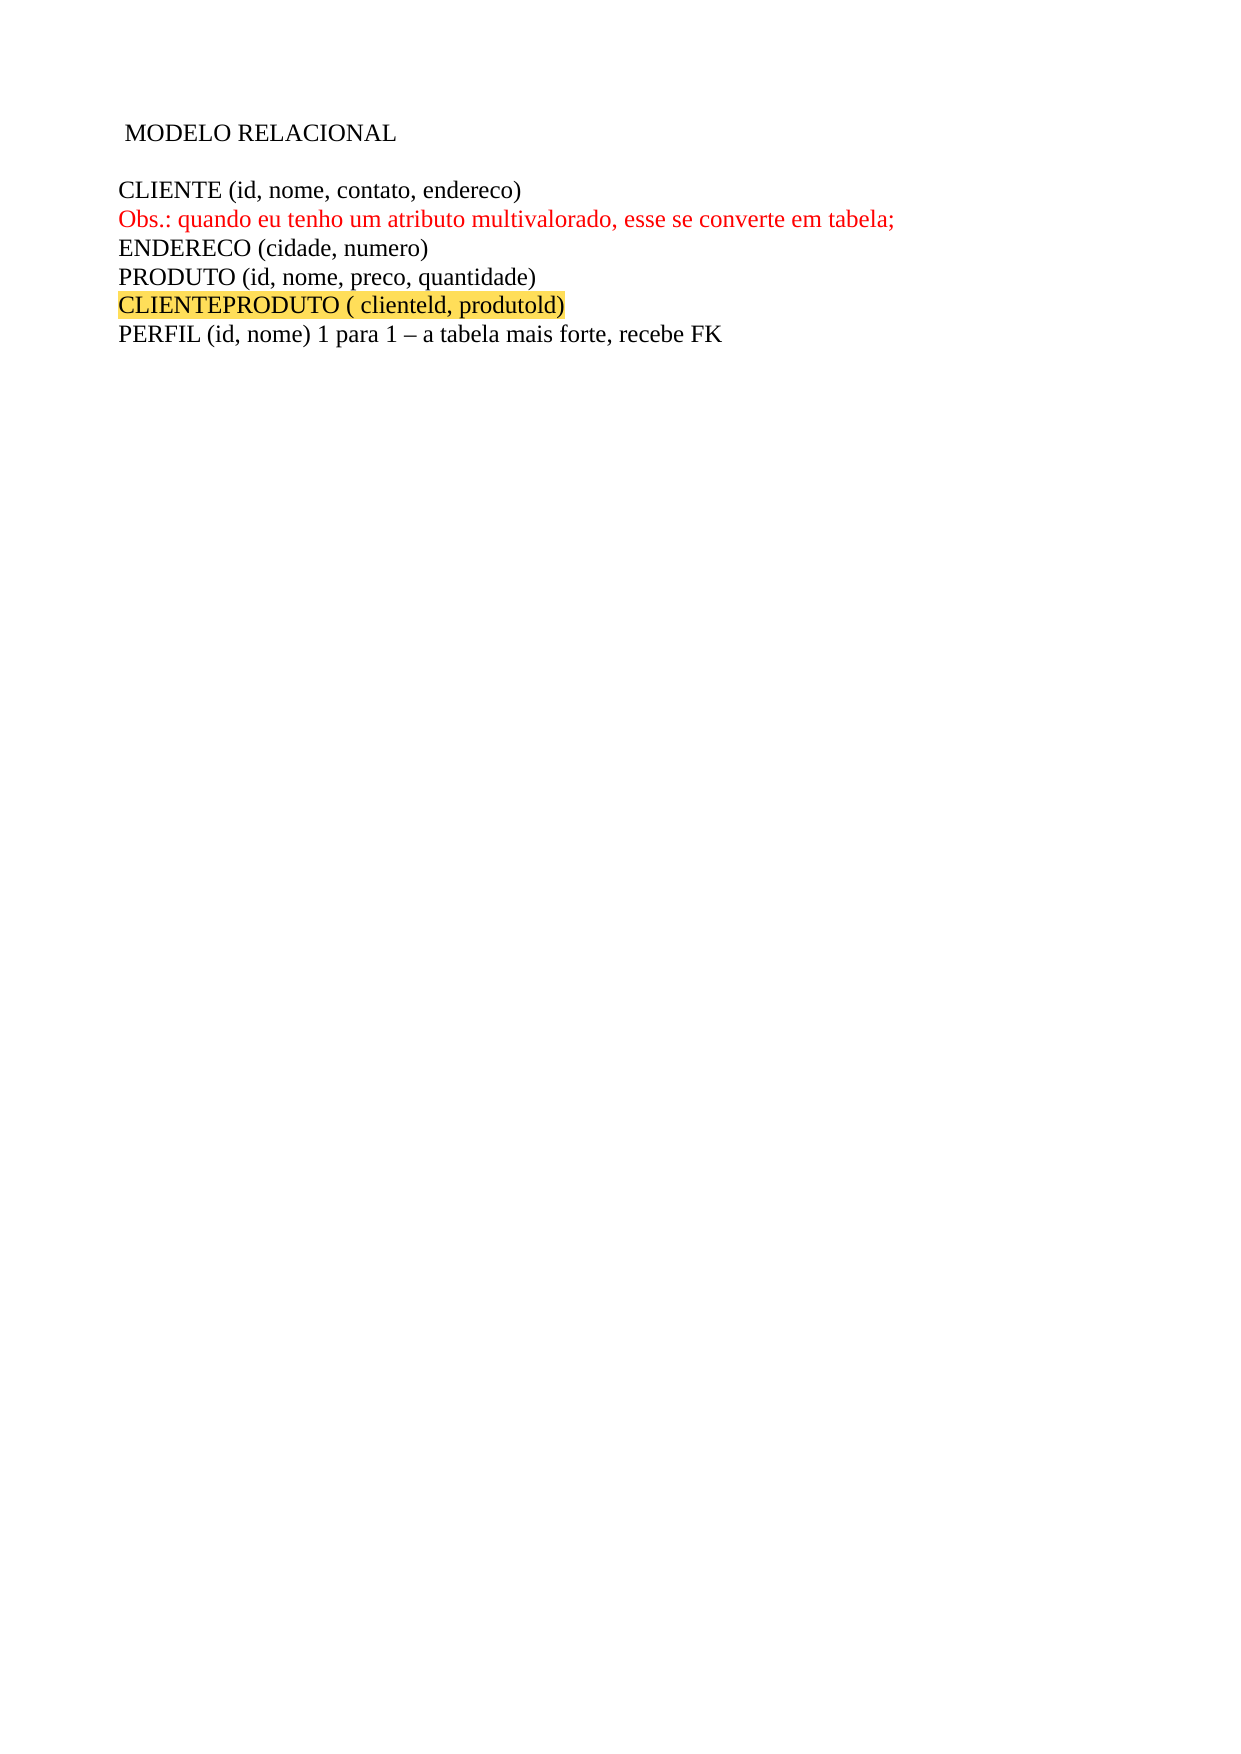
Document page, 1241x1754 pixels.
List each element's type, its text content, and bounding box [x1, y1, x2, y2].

text PERFIL (id, nome) 1 para 1 – a tabela mais forte, recebe FK [118, 319, 1122, 348]
text ENDERECO (cidade, numero) [118, 233, 1122, 262]
text Obs.: quando eu tenho um atributo multivalorado, esse se converte em tabela; [118, 204, 1122, 233]
text CLIENTE (id, nome, contato, endereco) [118, 176, 1122, 204]
text MODELO RELACIONAL [118, 118, 1122, 147]
text CLIENTEPRODUTO ( clienteld, produtold) [118, 291, 1122, 319]
text PRODUTO (id, nome, preco, quantidade) [118, 262, 1122, 291]
